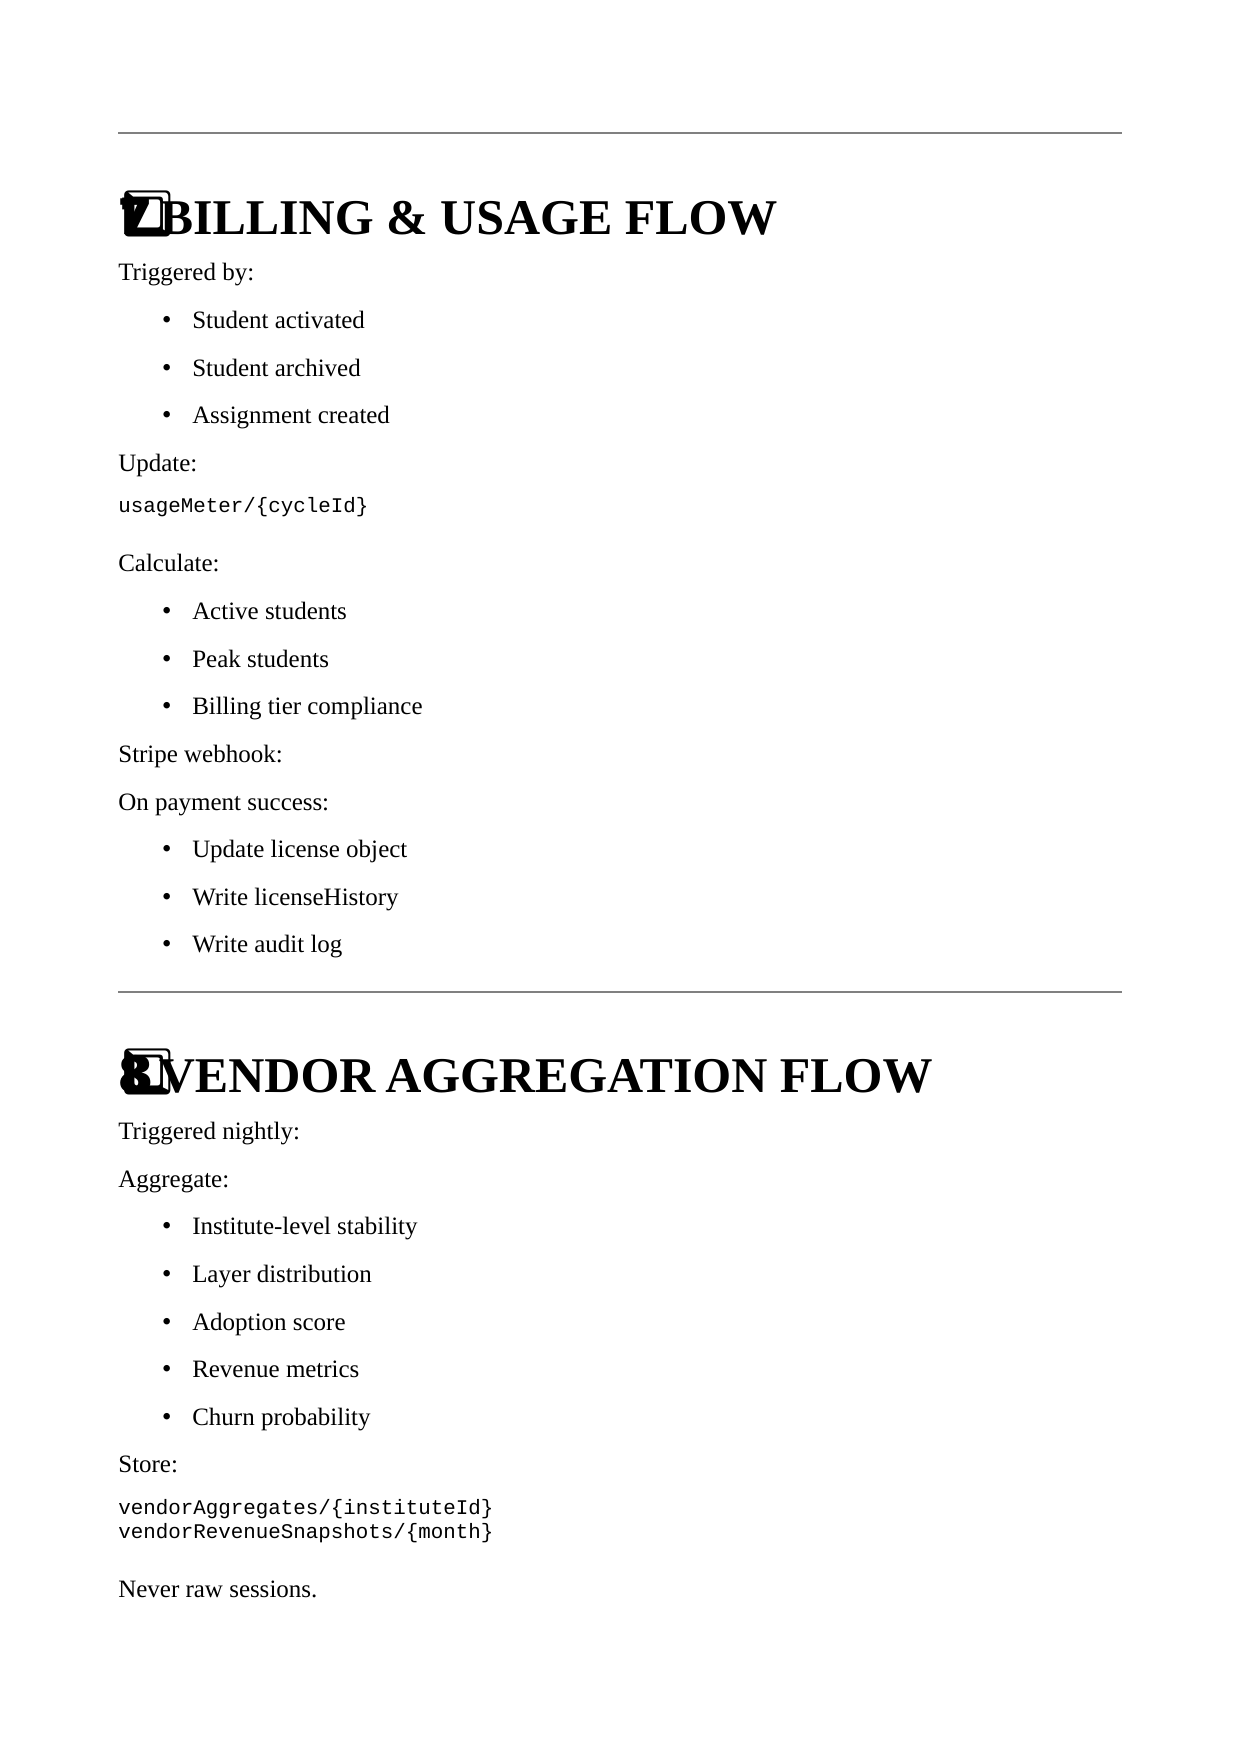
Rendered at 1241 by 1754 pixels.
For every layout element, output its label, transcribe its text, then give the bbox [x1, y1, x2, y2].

text vendorRevenueSnapshots/{month} [118, 1521, 1122, 1544]
text On payment success: [118, 787, 1122, 815]
list Churn probability [162, 1402, 1122, 1431]
list Write audit log [162, 929, 1122, 958]
text vendorAggregates/{instituteId} [118, 1497, 1122, 1521]
text usageMeter/{cycleId} [118, 495, 1122, 519]
list Student archived [162, 353, 1122, 381]
list Update license object [162, 834, 1122, 863]
list Layer distribution [162, 1259, 1122, 1288]
text Update: [118, 448, 1122, 477]
subtitle 7️⃣ BILLING & USAGE FLOW [118, 187, 1122, 245]
text Store: [118, 1449, 1122, 1478]
text Never raw sessions. [118, 1574, 1122, 1603]
text Aggregate: [118, 1164, 1122, 1193]
text Stripe webhook: [118, 739, 1122, 768]
subtitle 8️⃣ VENDOR AGGREGATION FLOW [118, 1046, 1122, 1104]
text Calculate: [118, 548, 1122, 577]
list Peak students [162, 644, 1122, 672]
list Assignment created [162, 400, 1122, 429]
list Institute-level stability [162, 1211, 1122, 1240]
text Triggered by: [118, 257, 1122, 286]
list Write licenseHistory [162, 882, 1122, 911]
list Revenue metrics [162, 1354, 1122, 1383]
list Active students [162, 596, 1122, 625]
list Student activated [162, 305, 1122, 334]
list Billing tier compliance [162, 691, 1122, 720]
list Adoption score [162, 1307, 1122, 1335]
text Triggered nightly: [118, 1116, 1122, 1145]
